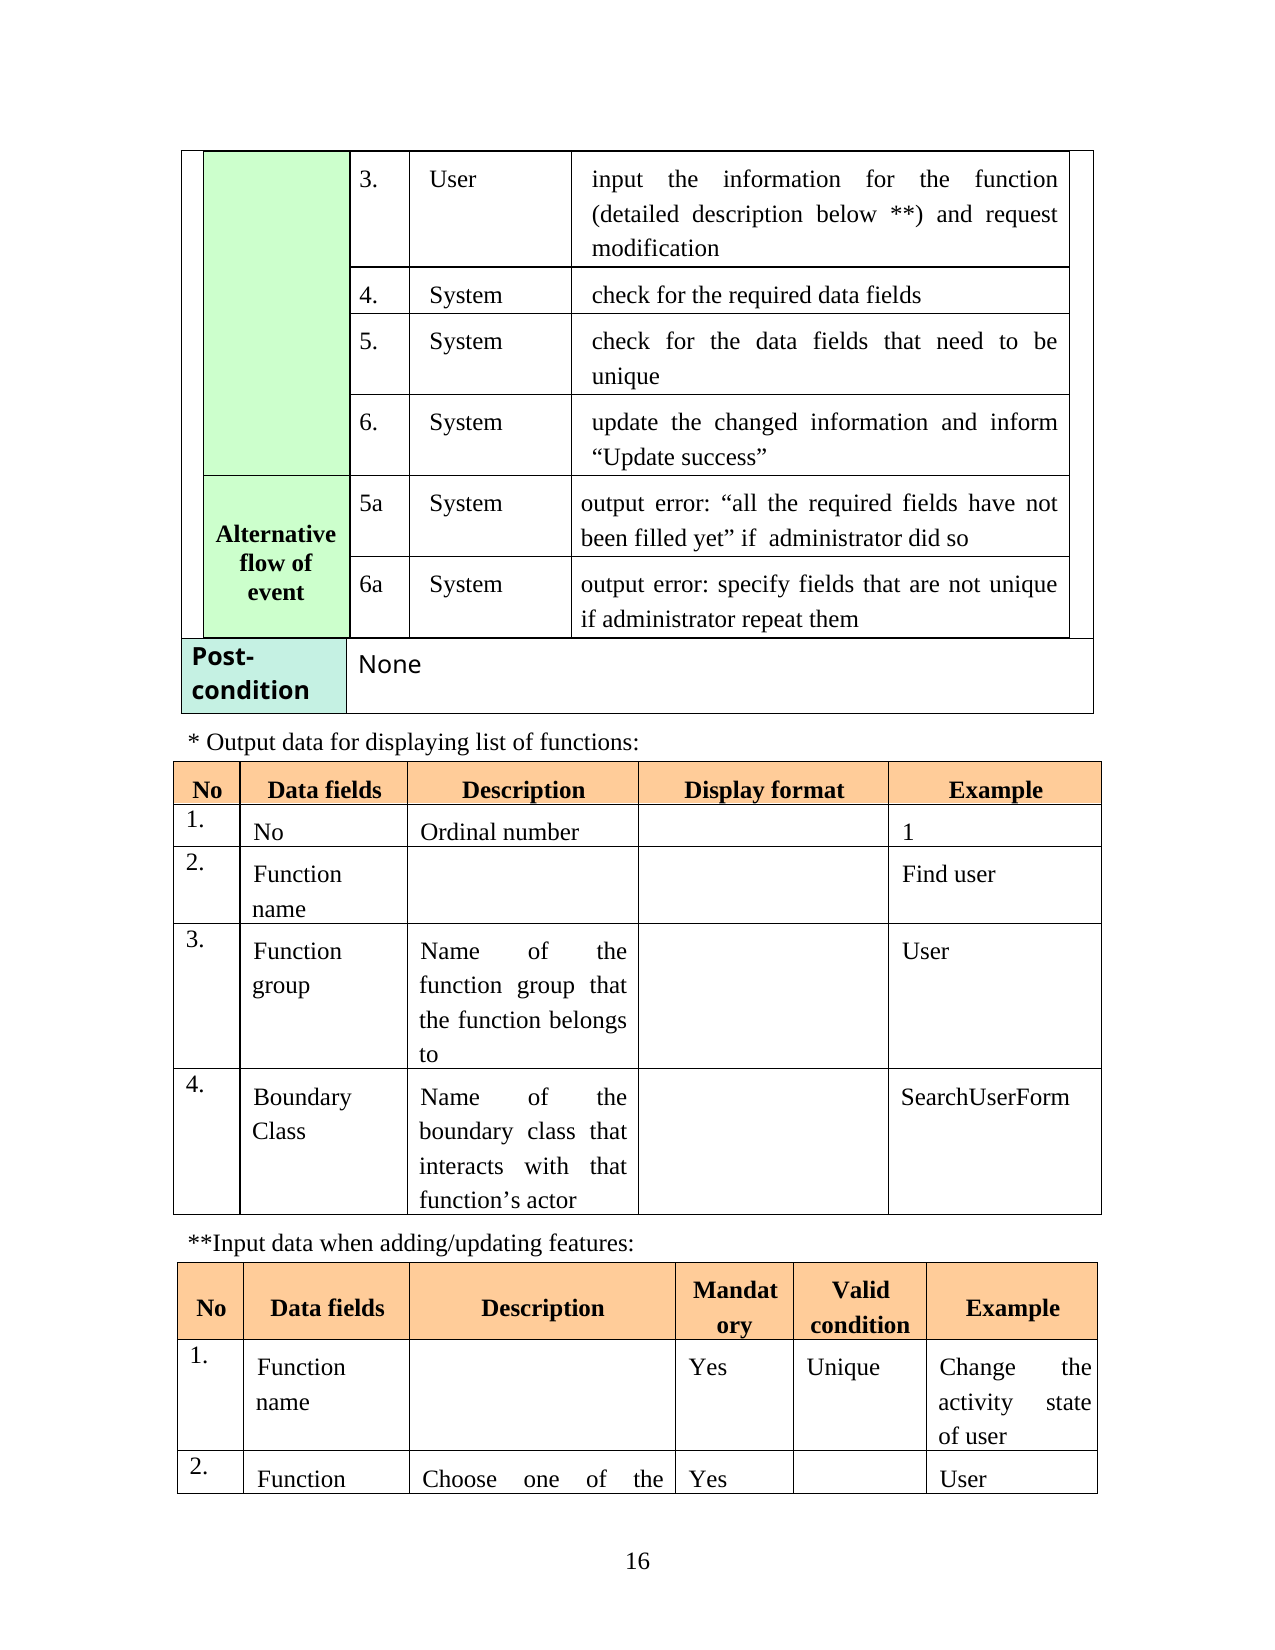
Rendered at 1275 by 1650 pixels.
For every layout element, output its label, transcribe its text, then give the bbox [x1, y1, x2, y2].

table_cell Ordinal number [408, 805, 638, 846]
table_cell System [410, 268, 571, 313]
table_header Mandatory [676, 1263, 793, 1339]
table_cell Yes [676, 1451, 793, 1492]
table_cell output error: “all the required fields have not been filled yet” if administrator did so [572, 476, 1069, 556]
table_cell User [927, 1451, 1097, 1492]
table_cell check for the data fields that need to be unique [572, 314, 1069, 394]
table_cell Function group [241, 924, 407, 1068]
table_cell User [410, 152, 571, 266]
table_cell Find user [889, 847, 1101, 923]
table_cell [351, 152, 409, 266]
table_header Data fields [244, 1263, 409, 1339]
table_cell [410, 1340, 675, 1450]
table_cell SearchUserForm [889, 1069, 1101, 1214]
table_cell Choose one of the [410, 1451, 675, 1492]
table_cell [794, 1451, 926, 1492]
table_cell [174, 1069, 239, 1214]
table_cell 5a [351, 476, 409, 556]
table_cell 1 [889, 805, 1101, 846]
table_cell [639, 924, 888, 1068]
table_cell output error: specify fields that are not unique if administrator repeat them [572, 557, 1069, 637]
table_cell System [410, 395, 571, 475]
table_header Valid condition [794, 1263, 926, 1339]
table_cell Read: Update: Delete: Create: [1070, 151, 1093, 638]
table_cell [174, 847, 239, 923]
text * Output data for displaying list of functions: [187, 727, 1087, 756]
table_cell [174, 805, 239, 846]
table_cell Function name [244, 1340, 409, 1450]
table_cell Alternative flow of event [204, 476, 349, 637]
table_header Example [927, 1263, 1097, 1339]
table_header Display format [639, 762, 888, 803]
table_cell [639, 1069, 888, 1214]
table_cell Unique [794, 1340, 926, 1450]
table_cell System [410, 314, 571, 394]
table_cell Function name [241, 847, 407, 923]
table_cell System [410, 476, 571, 556]
text **Input data when adding/updating features: [187, 1228, 1087, 1256]
table_cell [351, 314, 409, 394]
table_cell Function [244, 1451, 409, 1492]
table_header No [178, 1263, 243, 1339]
table_cell [351, 395, 409, 475]
table_cell Post-condition [182, 639, 346, 713]
table_cell Change the activity state of user [927, 1340, 1097, 1450]
table_cell User [889, 924, 1101, 1068]
table_cell Yes [676, 1340, 793, 1450]
table_cell check for the required data fields [572, 268, 1069, 313]
table_cell None [347, 639, 1093, 713]
table_cell [351, 268, 409, 313]
table_header Description [410, 1263, 675, 1339]
table_header Data fields [241, 762, 407, 803]
table_cell [178, 1451, 243, 1492]
table_cell [174, 924, 239, 1068]
table_cell [408, 847, 638, 923]
table_cell 6a [351, 557, 409, 637]
table_header Description [408, 762, 638, 803]
table_header [204, 152, 349, 475]
table_cell [639, 847, 888, 923]
table_cell Name of the boundary class that interacts with that function’s actor [408, 1069, 638, 1214]
table_cell [178, 1340, 243, 1450]
table_cell Read: Update: Delete: Create: [182, 151, 203, 638]
table_cell update the changed information and inform “Update success” [572, 395, 1069, 475]
table_cell Name of the function group that the function belongs to [408, 924, 638, 1068]
table_cell Boundary Class [241, 1069, 407, 1214]
table_header No [174, 762, 239, 803]
table_cell System [410, 557, 571, 637]
table_cell input the information for the function (detailed description below **) and request modification [572, 152, 1069, 266]
table_cell No [241, 805, 407, 846]
table_cell [639, 805, 888, 846]
